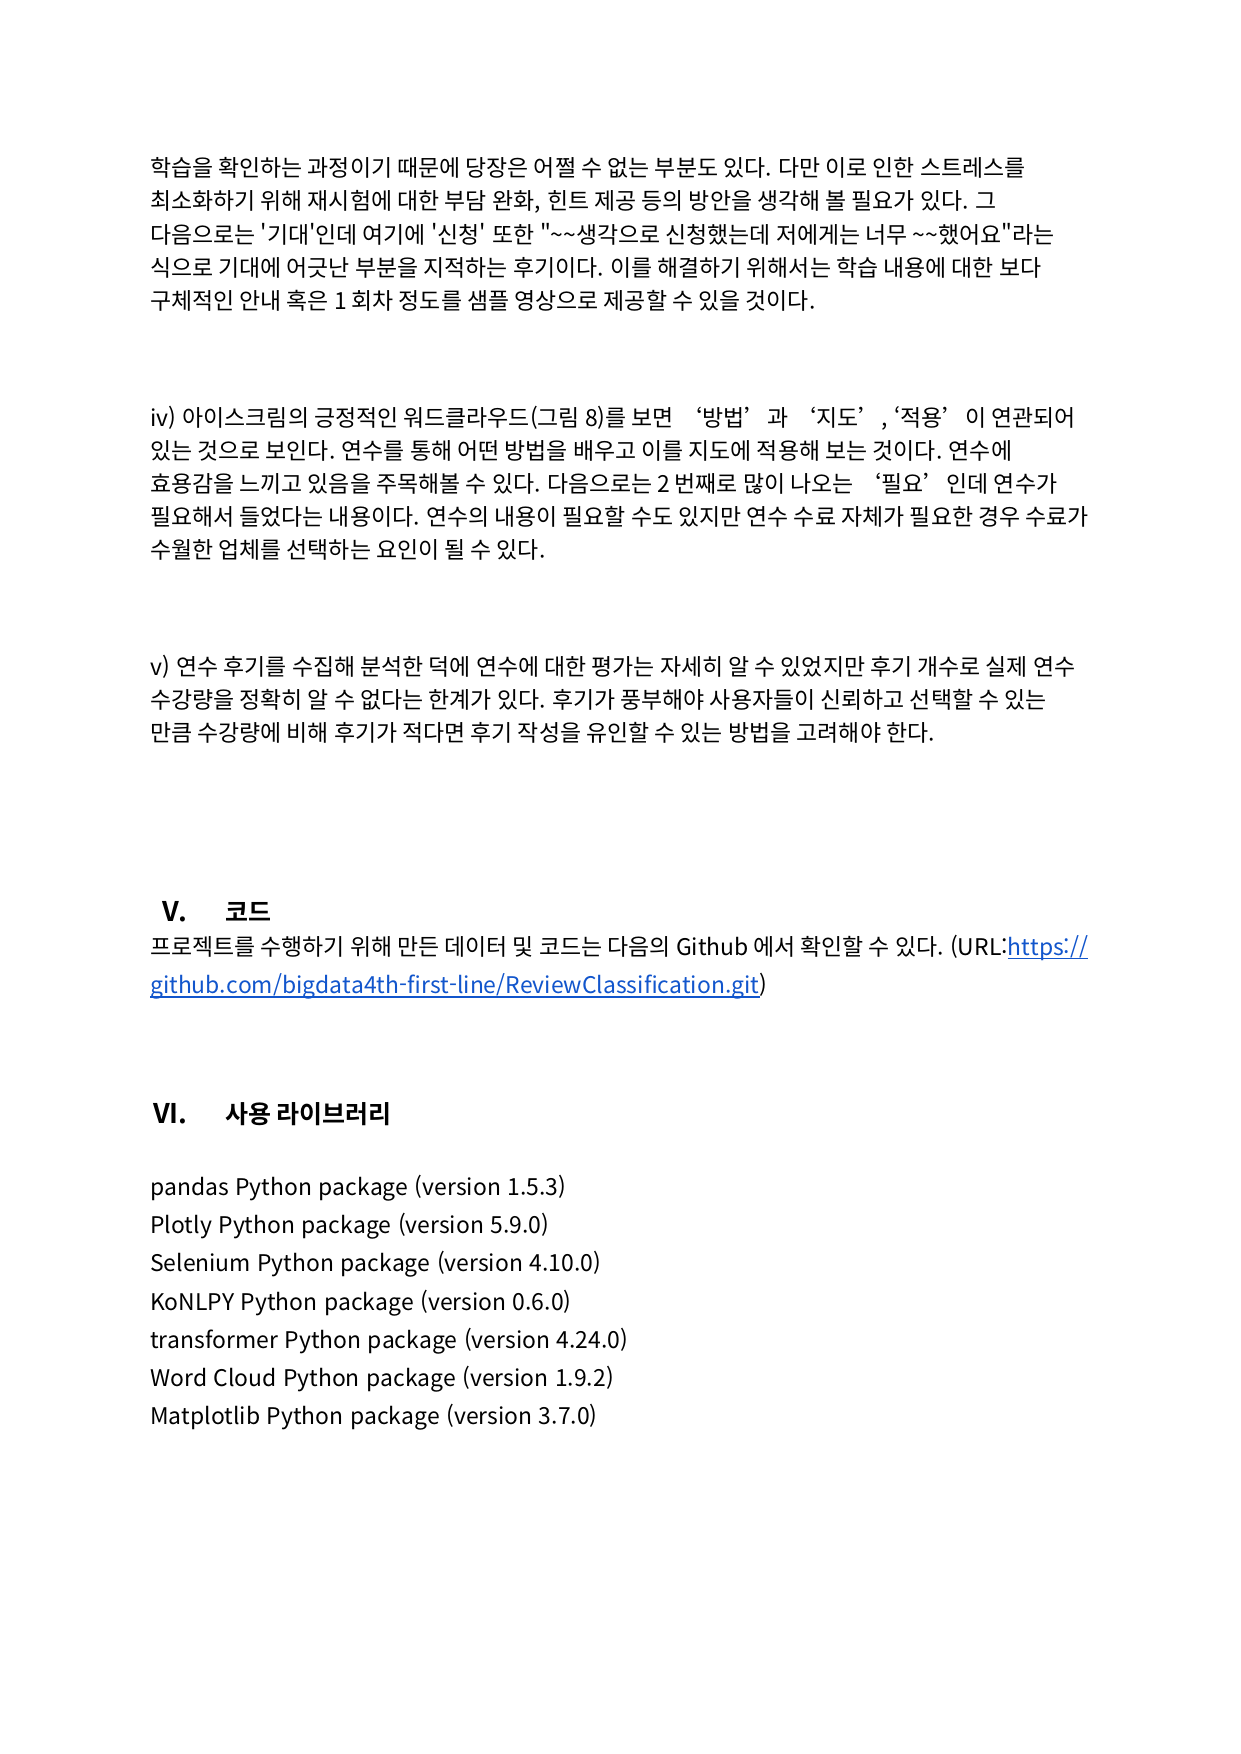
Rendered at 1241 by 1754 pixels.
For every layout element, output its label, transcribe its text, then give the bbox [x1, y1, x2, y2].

text KoNLPY Python package (version 0.6.0) [150, 1283, 1090, 1317]
text iv) 아이스크림의 긍정적인 워드클라우드(그림 8)를 보면 ‘방법’과 ‘지도’, ‘적용’이 연관되어 있는 것으로 보인다. 연수를 통해 어떤 방법을 배우고 이를 지도에 적용해 보는 것이다. 연수에 효용감을 느끼고 있음을 주목해볼 수 있다. 다음으로는 2번째로 많이 나오는 ‘필요’인데 연수가 필요해서 들었다는 내용이다. 연수의 내용이 필요할 수도 있지만 연수 수료 자체가 필요한 경우 수료가 수월한 업체를 선택하는 요인이 될 수 있다. [150, 399, 1090, 566]
text Matplotlib Python package (version 3.7.0) [150, 1398, 1090, 1431]
text 학습을 확인하는 과정이기 때문에 당장은 어쩔 수 없는 부분도 있다. 다만 이로 인한 스트레스를 최소화하기 위해 재시험에 대한 부담 완화, 힌트 제공 등의 방안을 생각해 볼 필요가 있다. 그 다음으로는 '기대'인데 여기에 '신청' 또한 "~~생각으로 신청했는데 저에게는 너무 ~~했어요"라는 식으로 기대에 어긋난 부분을 지적하는 후기이다. 이를 해결하기 위해서는 학습 내용에 대한 보다 구체적인 안내 혹은 1회차 정도를 샘플 영상으로 제공할 수 있을 것이다. [150, 150, 1090, 316]
list 코드 [187, 890, 1090, 929]
text v) 연수 후기를 수집해 분석한 덕에 연수에 대한 평가는 자세히 알 수 있었지만 후기 개수로 실제 연수 수강량을 정확히 알 수 없다는 한계가 있다. 후기가 풍부해야 사용자들이 신뢰하고 선택할 수 있는 만큼 수강량에 비해 후기가 적다면 후기 작성을 유인할 수 있는 방법을 고려해야 한다. [150, 649, 1090, 748]
list 사용 라이브러리 [187, 1092, 1090, 1131]
text transformer Python package (version 4.24.0) [150, 1322, 1090, 1355]
text Plotly Python package (version 5.9.0) [150, 1207, 1090, 1240]
text pandas Python package (version 1.5.3) [150, 1169, 1090, 1202]
text Selenium Python package (version 4.10.0) [150, 1245, 1090, 1278]
text Word Cloud Python package (version 1.9.2) [150, 1360, 1090, 1393]
text 프로젝트를 수행하기 위해 만든 데이터 및 코드는 다음의 Github에서 확인할 수 있다. (URL:https://github.com/bigdata4th-first-line/ReviewClassification.git) [150, 929, 1090, 1001]
